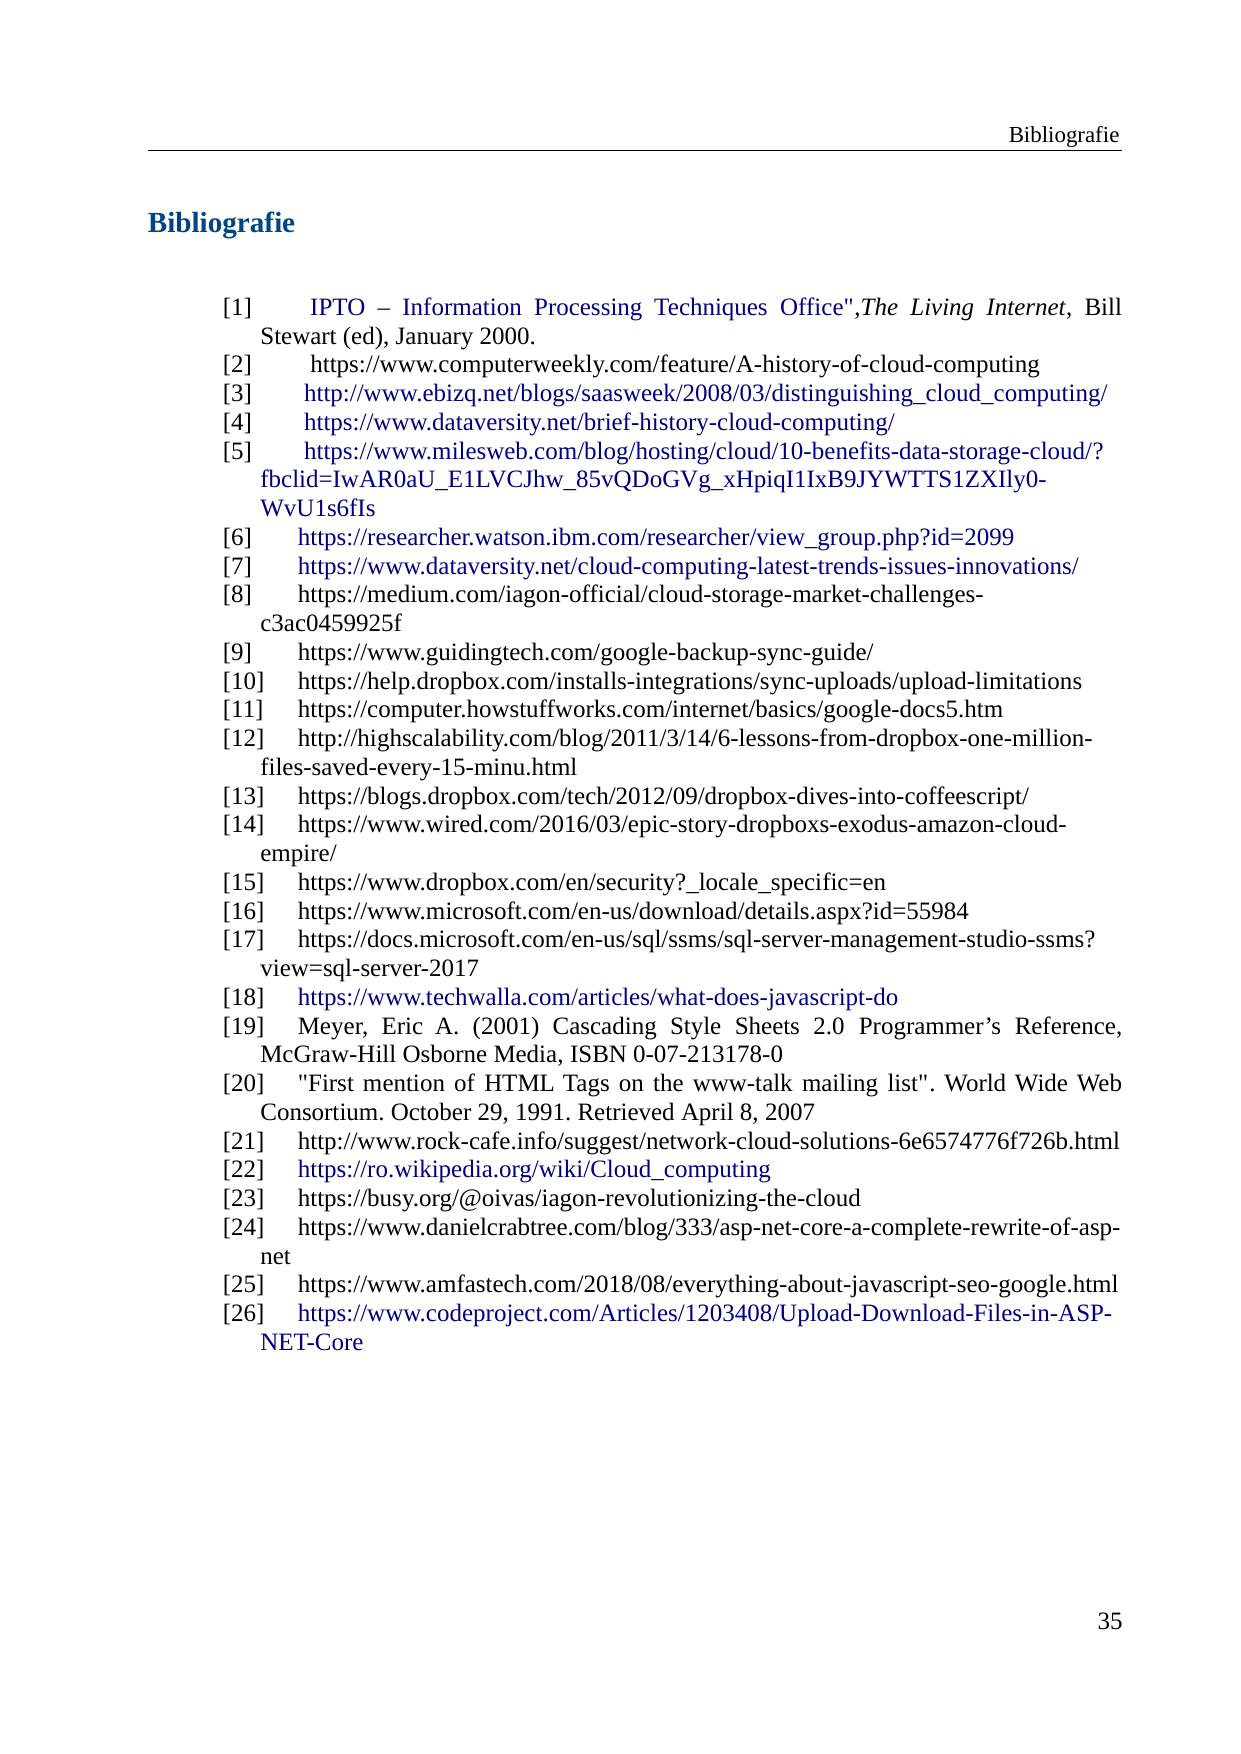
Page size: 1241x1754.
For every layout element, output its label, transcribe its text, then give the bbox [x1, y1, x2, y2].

subtitle Bibliografie [148, 205, 1122, 238]
list https://docs.microsoft.com/en-us/sql/ssms/sql-server-management-studio-ssms?view=sql-server-2017 [223, 924, 1122, 982]
list https://blogs.dropbox.com/tech/2012/09/dropbox-dives-into-coffeescript/ [223, 781, 1122, 809]
list https://www.dataversity.net/brief-history-cloud-computing/ [223, 407, 1122, 436]
list https://medium.com/iagon-official/cloud-storage-market-challenges-c3ac0459925f [223, 579, 1122, 637]
list https://www.microsoft.com/en-us/download/details.aspx?id=55984 [223, 896, 1122, 924]
list https://www.dropbox.com/en/security?_locale_specific=en [223, 867, 1122, 896]
list IPTO – Information Processing Techniques Office",The Living Internet, Bill Stewart (ed), January 2000. [223, 292, 1122, 349]
list http://www.ebizq.net/blogs/saasweek/2008/03/distinguishing_cloud_computing/ [223, 378, 1122, 407]
list https://researcher.watson.ibm.com/researcher/view_group.php?id=2099 [223, 522, 1122, 551]
list http://highscalability.com/blog/2011/3/14/6-lessons-from-dropbox-one-million-files-saved-every-15-minu.html [223, 723, 1122, 781]
list https://www.techwalla.com/articles/what-does-javascript-do [223, 982, 1122, 1011]
list https://www.milesweb.com/blog/hosting/cloud/10-benefits-data-storage-cloud/? fbclid=IwAR0aU_E1LVCJhw_85vQDoGVg_xHpiqI1IxB9JYWTTS1ZXIly0-WvU1s6fIs [223, 436, 1122, 522]
list https://ro.wikipedia.org/wiki/Cloud_computing [223, 1154, 1122, 1183]
list https://www.dataversity.net/cloud-computing-latest-trends-issues-innovations/ [223, 551, 1122, 579]
list https://www.wired.com/2016/03/epic-story-dropboxs-exodus-amazon-cloud-empire/ [223, 809, 1122, 867]
list https://help.dropbox.com/installs-integrations/sync-uploads/upload-limitations [223, 666, 1122, 694]
list https://www.amfastech.com/2018/08/everything-about-javascript-seo-google.html [223, 1269, 1122, 1298]
list https://www.guidingtech.com/google-backup-sync-guide/ [223, 637, 1122, 666]
list https://busy.org/@oivas/iagon-revolutionizing-the-cloud [223, 1183, 1122, 1212]
list http://www.rock-cafe.info/suggest/network-cloud-solutions-6e6574776f726b.html [223, 1126, 1122, 1154]
list "First mention of HTML Tags on the www-talk mailing list". World Wide Web Consortium. October 29, 1991. Retrieved April 8, 2007 [223, 1068, 1122, 1126]
list https://www.danielcrabtree.com/blog/333/asp-net-core-a-complete-rewrite-of-asp-net [223, 1212, 1122, 1269]
list https://www.computerweekly.com/feature/A-history-of-cloud-computing [223, 349, 1122, 378]
list https://computer.howstuffworks.com/internet/basics/google-docs5.htm [223, 694, 1122, 723]
list https://www.codeproject.com/Articles/1203408/Upload-Download-Files-in-ASP-NET-Core [223, 1298, 1122, 1356]
list Meyer, Eric A. (2001) Cascading Style Sheets 2.0 Programmer’s Reference, McGraw-Hill Osborne Media, ISBN 0-07-213178-0 [223, 1011, 1122, 1068]
